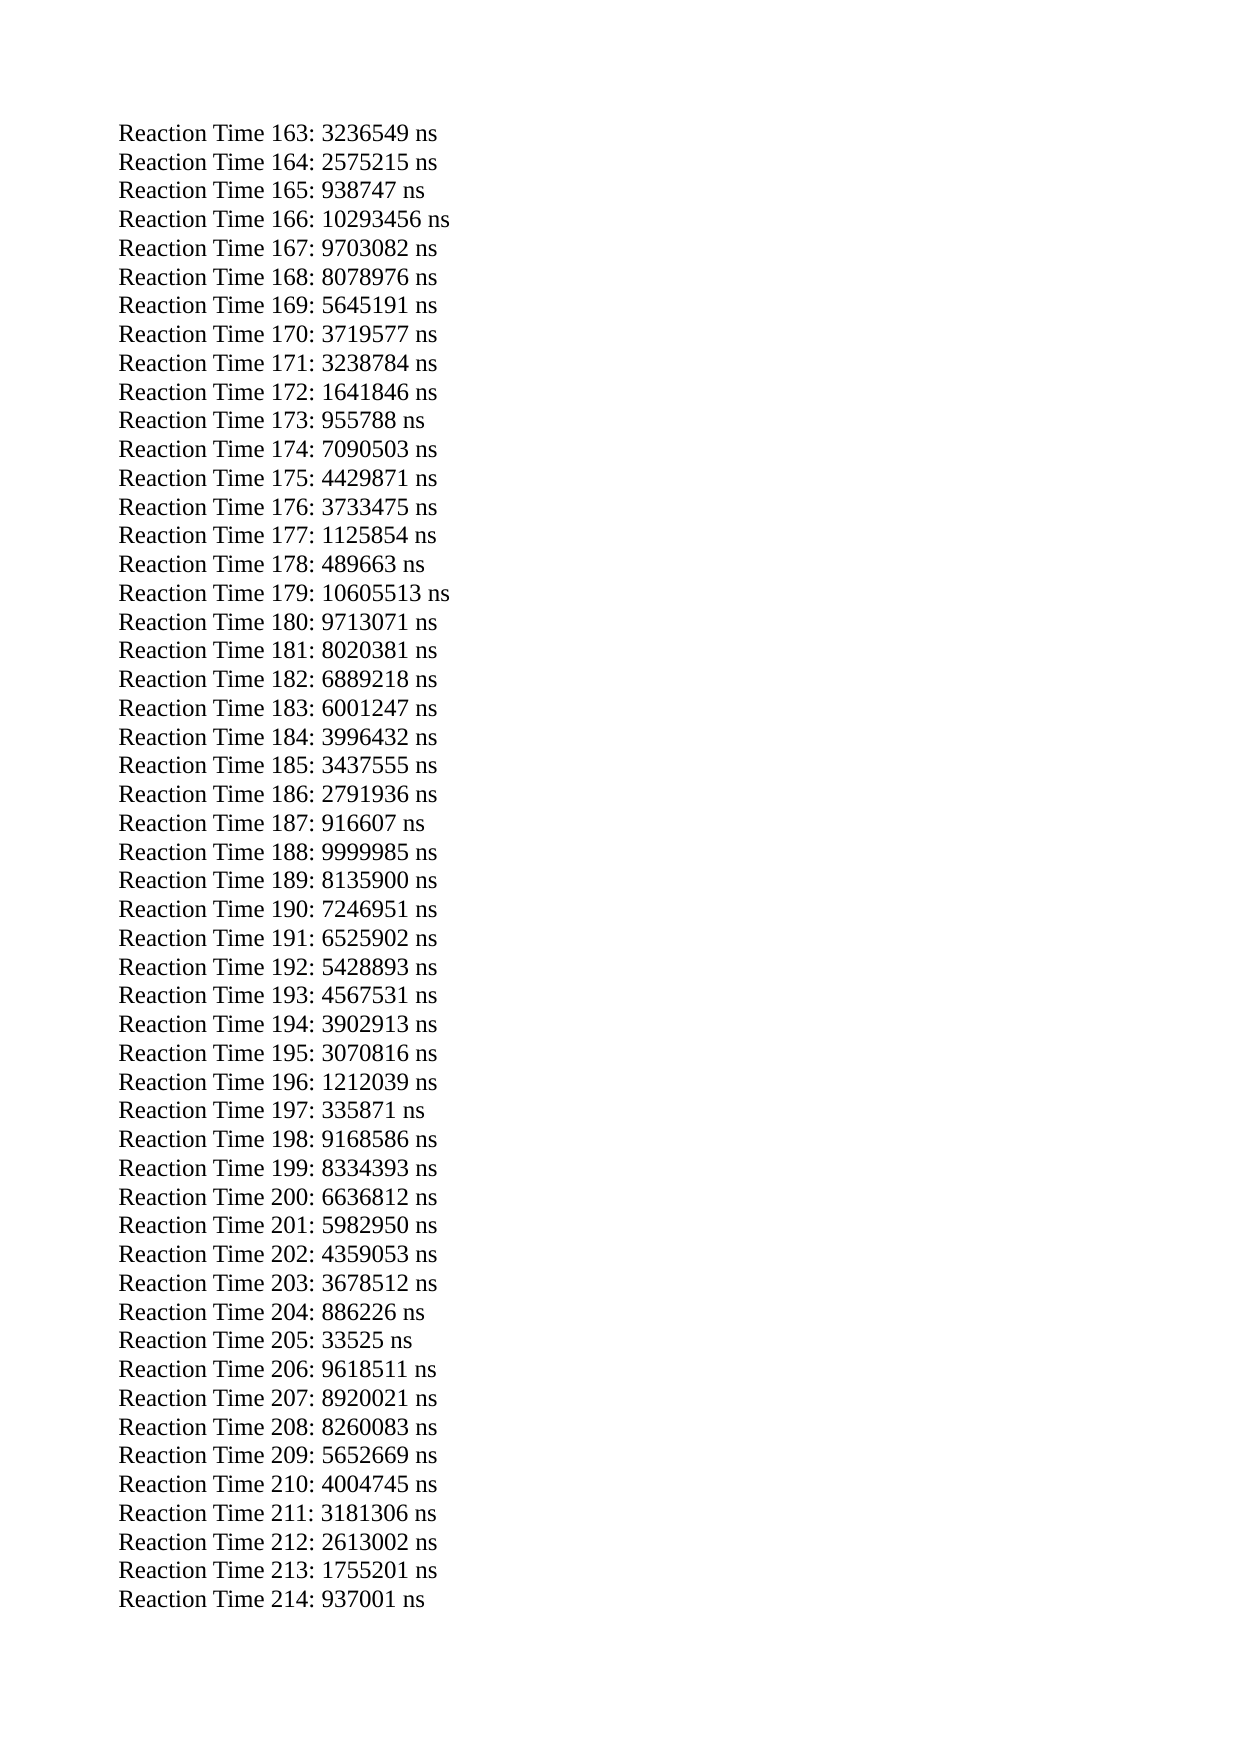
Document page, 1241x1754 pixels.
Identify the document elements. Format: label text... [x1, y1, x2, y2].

text Reaction Time 196: 1212039 ns [118, 1067, 1122, 1096]
text Reaction Time 194: 3902913 ns [118, 1009, 1122, 1038]
text Reaction Time 183: 6001247 ns [118, 693, 1122, 722]
text Reaction Time 193: 4567531 ns [118, 981, 1122, 1009]
text Reaction Time 212: 2613002 ns [118, 1527, 1122, 1556]
text Reaction Time 169: 5645191 ns [118, 291, 1122, 319]
text Reaction Time 177: 1125854 ns [118, 521, 1122, 549]
text Reaction Time 197: 335871 ns [118, 1096, 1122, 1124]
text Reaction Time 195: 3070816 ns [118, 1038, 1122, 1067]
text Reaction Time 210: 4004745 ns [118, 1469, 1122, 1498]
text Reaction Time 204: 886226 ns [118, 1297, 1122, 1326]
text Reaction Time 188: 9999985 ns [118, 837, 1122, 866]
text Reaction Time 168: 8078976 ns [118, 262, 1122, 291]
text Reaction Time 203: 3678512 ns [118, 1268, 1122, 1297]
text Reaction Time 185: 3437555 ns [118, 751, 1122, 779]
text Reaction Time 205: 33525 ns [118, 1326, 1122, 1354]
text Reaction Time 166: 10293456 ns [118, 204, 1122, 233]
text Reaction Time 171: 3238784 ns [118, 348, 1122, 377]
text Reaction Time 174: 7090503 ns [118, 434, 1122, 463]
text Reaction Time 200: 6636812 ns [118, 1182, 1122, 1211]
text Reaction Time 192: 5428893 ns [118, 952, 1122, 981]
text Reaction Time 189: 8135900 ns [118, 866, 1122, 894]
text Reaction Time 179: 10605513 ns [118, 578, 1122, 607]
text Reaction Time 186: 2791936 ns [118, 779, 1122, 808]
text Reaction Time 209: 5652669 ns [118, 1441, 1122, 1469]
text Reaction Time 206: 9618511 ns [118, 1354, 1122, 1383]
text Reaction Time 190: 7246951 ns [118, 894, 1122, 923]
text Reaction Time 198: 9168586 ns [118, 1124, 1122, 1153]
text Reaction Time 202: 4359053 ns [118, 1239, 1122, 1268]
text Reaction Time 208: 8260083 ns [118, 1412, 1122, 1441]
text Reaction Time 184: 3996432 ns [118, 722, 1122, 751]
text Reaction Time 187: 916607 ns [118, 808, 1122, 837]
text Reaction Time 213: 1755201 ns [118, 1556, 1122, 1584]
text Reaction Time 167: 9703082 ns [118, 233, 1122, 262]
text Reaction Time 170: 3719577 ns [118, 319, 1122, 348]
text Reaction Time 163: 3236549 ns [118, 118, 1122, 147]
text Reaction Time 175: 4429871 ns [118, 463, 1122, 492]
text Reaction Time 172: 1641846 ns [118, 377, 1122, 406]
text Reaction Time 214: 937001 ns [118, 1584, 1122, 1613]
text Reaction Time 211: 3181306 ns [118, 1498, 1122, 1527]
text Reaction Time 182: 6889218 ns [118, 664, 1122, 693]
text Reaction Time 173: 955788 ns [118, 406, 1122, 434]
text Reaction Time 180: 9713071 ns [118, 607, 1122, 636]
text Reaction Time 181: 8020381 ns [118, 636, 1122, 664]
text Reaction Time 191: 6525902 ns [118, 923, 1122, 952]
text Reaction Time 165: 938747 ns [118, 176, 1122, 204]
text Reaction Time 201: 5982950 ns [118, 1211, 1122, 1239]
text Reaction Time 178: 489663 ns [118, 549, 1122, 578]
text Reaction Time 176: 3733475 ns [118, 492, 1122, 521]
text Reaction Time 199: 8334393 ns [118, 1153, 1122, 1182]
text Reaction Time 207: 8920021 ns [118, 1383, 1122, 1412]
text Reaction Time 164: 2575215 ns [118, 147, 1122, 176]
